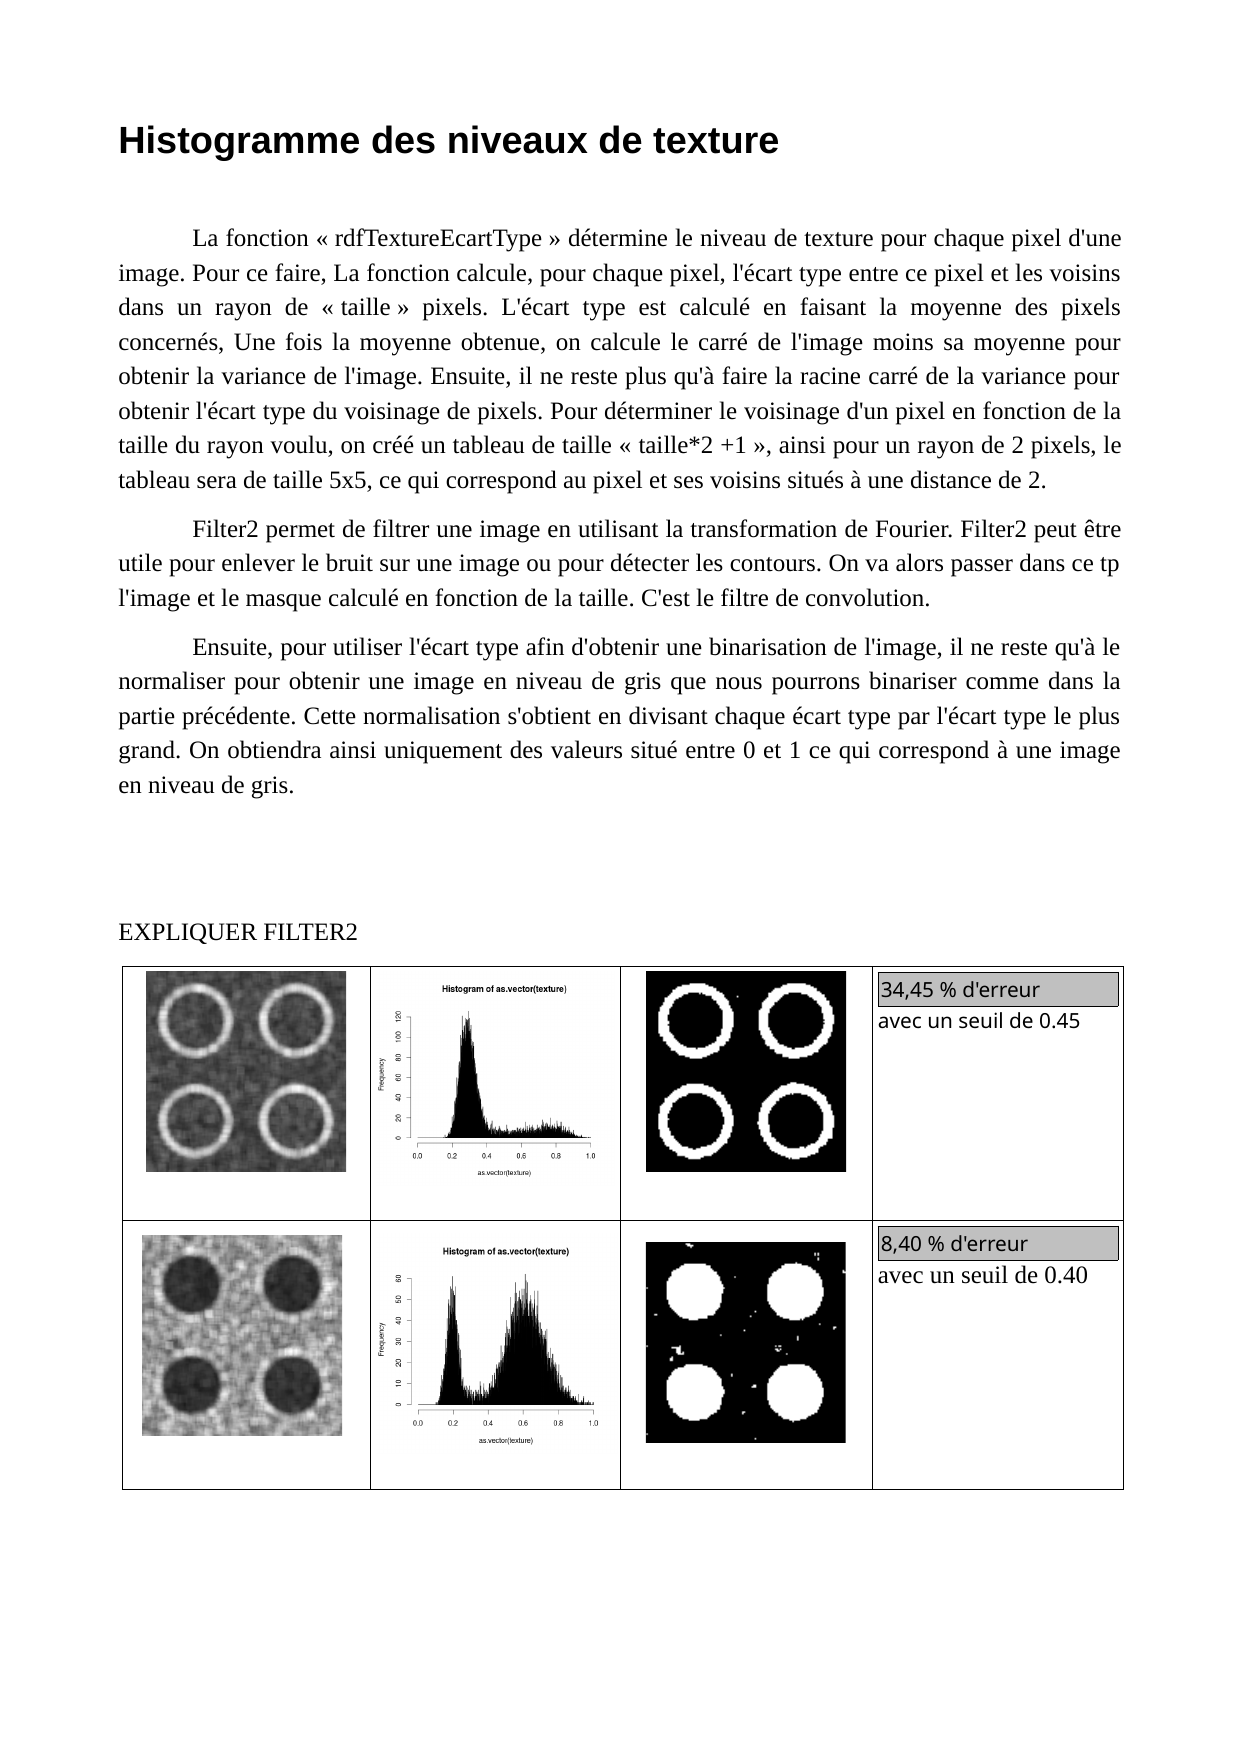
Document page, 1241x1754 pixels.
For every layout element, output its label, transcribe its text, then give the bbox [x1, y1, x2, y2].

table_header [371, 967, 620, 1220]
table_cell [123, 1221, 370, 1488]
table_cell [621, 1221, 872, 1488]
table_cell 8,40 % d'erreur avec un seuil de 0.40 [873, 1221, 1123, 1488]
text Ensuite, pour utiliser l'écart type afin d'obtenir une binarisation de l'image, il ne reste qu'à le normaliser pour obtenir une image en niveau de gris que nous pourrons binariser comme dans la partie précédente. Cette normalisation s'obtient en divisant chaque écart type par l'écart type le plus grand. On obtiendra ainsi uniquement des valeurs situé entre 0 et 1 ce qui correspond à une image en niveau de gris. [118, 632, 1122, 798]
picture [646, 971, 847, 1172]
table_header 34,45 % d'erreur avec un seuil de 0.45 [873, 967, 1123, 1220]
subtitle Histogramme des niveaux de texture [118, 118, 1122, 162]
picture [376, 971, 615, 1186]
table_cell [371, 1234, 620, 1488]
picture [142, 1235, 343, 1436]
picture [376, 1233, 618, 1454]
table_header [123, 967, 370, 1220]
table_header [621, 967, 872, 1220]
text Filter2 permet de filtrer une image en utilisant la transformation de Fourier. Filter2 peut être utile pour enlever le bruit sur une image ou pour détecter les contours. On va alors passer dans ce tp l'image et le masque calculé en fonction de la taille. C'est le filtre de convolution. [118, 514, 1122, 611]
text La fonction « rdfTextureEcartType » détermine le niveau de texture pour chaque pixel d'une image. Pour ce faire, La fonction calcule, pour chaque pixel, l'écart type entre ce pixel et les voisins dans un rayon de « taille » pixels. L'écart type est calculé en faisant la moyenne des pixels concernés, Une fois la moyenne obtenue, on calcule le carré de l'image moins sa moyenne pour obtenir la variance de l'image. Ensuite, il ne reste plus qu'à faire la racine carré de la variance pour obtenir l'écart type du voisinage de pixels. Pour déterminer le voisinage d'un pixel en fonction de la taille du rayon voulu, on créé un tableau de taille « taille*2 +1 », ainsi pour un rayon de 2 pixels, le tableau sera de taille 5x5, ce qui correspond au pixel et ses voisins situés à une distance de 2. [118, 223, 1122, 493]
table_cell [371, 1221, 620, 1233]
picture [146, 971, 347, 1172]
text EXPLIQUER FILTER2 [118, 917, 1122, 946]
picture [645, 1242, 846, 1443]
